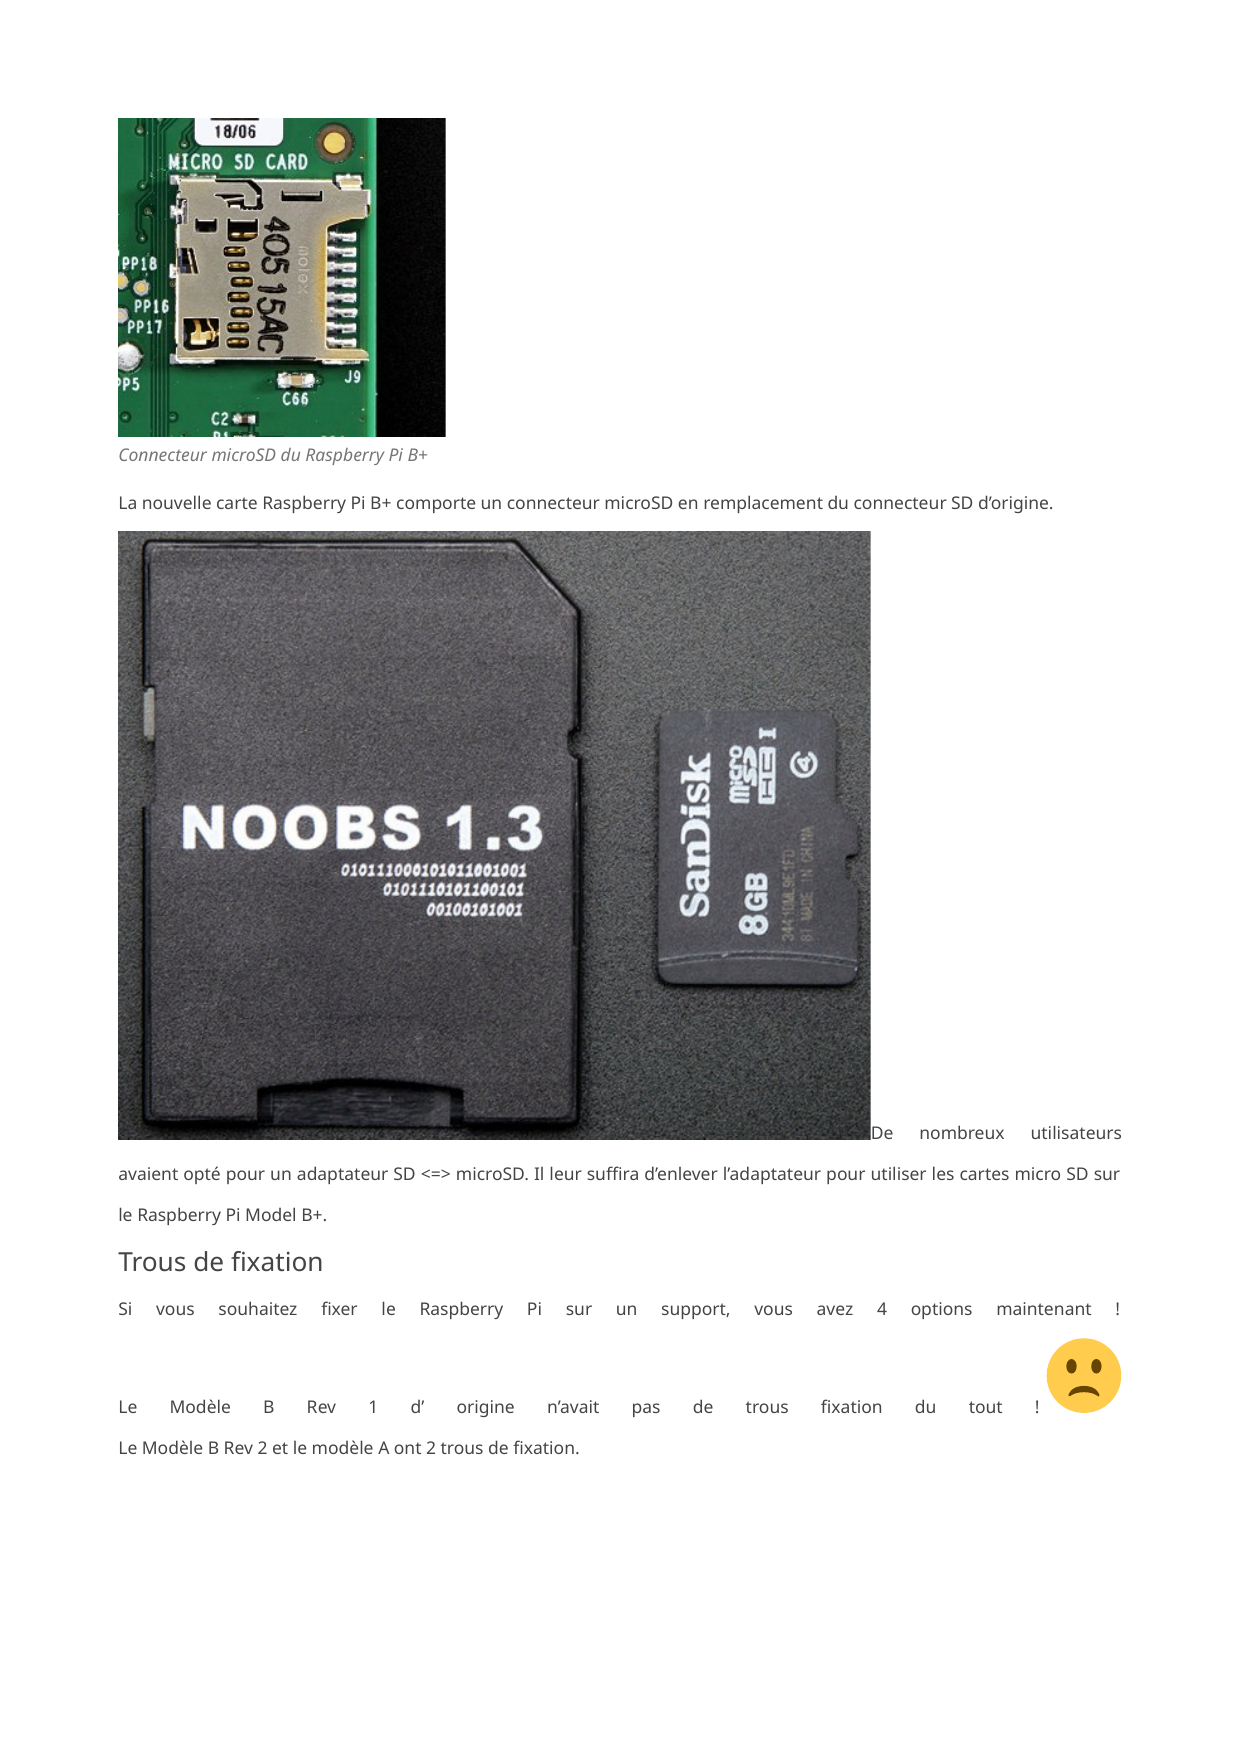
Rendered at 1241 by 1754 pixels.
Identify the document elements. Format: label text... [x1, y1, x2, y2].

text Connecteur microSD du Raspberry Pi B+ [118, 443, 1122, 466]
text De nombreux utilisateurs avaient opté pour un adaptateur SD <=> microSD. Il leur suffira d’enlever l’adaptateur pour utiliser les cartes micro SD sur le Raspberry Pi Model B+. [118, 531, 1122, 1226]
picture [118, 531, 871, 1140]
subtitle Trous de fixation [118, 1243, 1122, 1279]
picture [118, 118, 446, 437]
text Si vous souhaitez fixer le Raspberry Pi sur un support, vous avez 4 options maintenant ! Le Modèle B Rev 1 d’ origine n’avait pas de trous fixation du tout ! Le Modèle B Rev 2 et le modèle A ont 2 trous de fixation. [118, 1297, 1122, 1459]
text La nouvelle carte Raspberry Pi B+ comporte un connecteur microSD en remplacement du connecteur SD d’origine. [118, 490, 1122, 514]
